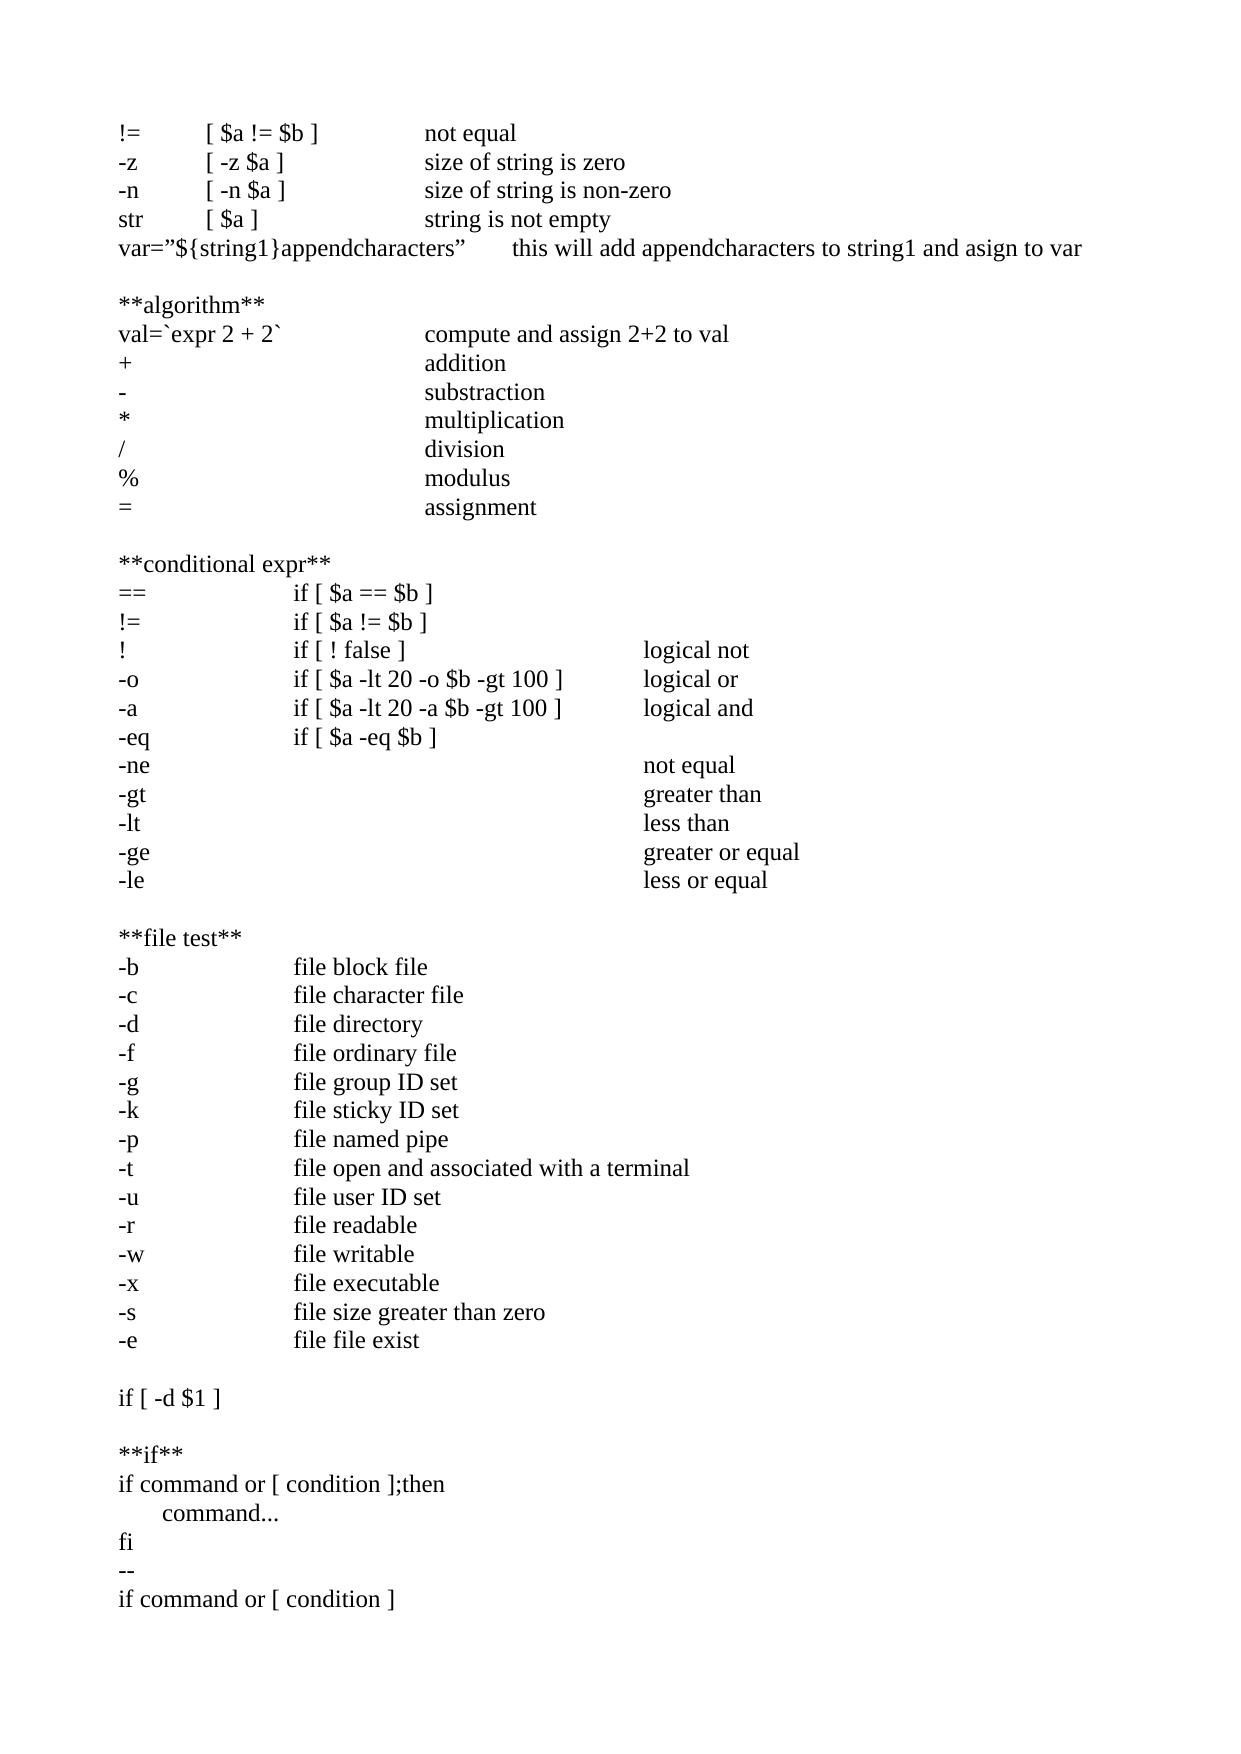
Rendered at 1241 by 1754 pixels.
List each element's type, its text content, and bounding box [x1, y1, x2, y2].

text if [ -d $1 ] [118, 1383, 1122, 1412]
text -c file character file [118, 981, 1122, 1009]
text -- [118, 1556, 1122, 1584]
text -ge greater or equal [118, 837, 1122, 866]
text -k file sticky ID set [118, 1096, 1122, 1124]
text -t file open and associated with a terminal [118, 1153, 1122, 1182]
text != [ $a != $b ] not equal [118, 118, 1122, 147]
text str [ $a ] string is not empty [118, 204, 1122, 233]
text -le less or equal [118, 866, 1122, 894]
text -b file block file [118, 952, 1122, 981]
text - substraction [118, 377, 1122, 406]
text if command or [ condition ];then [118, 1469, 1122, 1498]
text **conditional expr** [118, 549, 1122, 578]
text -u file user ID set [118, 1182, 1122, 1211]
text -gt greater than [118, 779, 1122, 808]
text val=`expr 2 + 2` compute and assign 2+2 to val [118, 319, 1122, 348]
text != if [ $a != $b ] [118, 607, 1122, 636]
text -p file named pipe [118, 1124, 1122, 1153]
text -w file writable [118, 1239, 1122, 1268]
text var=”${string1}appendcharacters” this will add appendcharacters to string1 and asign to var [118, 233, 1122, 262]
text -a if [ $a -lt 20 -a $b -gt 100 ] logical and [118, 693, 1122, 722]
text command... [118, 1498, 1122, 1527]
text **if** [118, 1441, 1122, 1469]
text ! if [ ! false ] logical not [118, 636, 1122, 664]
text -lt less than [118, 808, 1122, 837]
text / division [118, 434, 1122, 463]
text -r file readable [118, 1211, 1122, 1239]
text -d file directory [118, 1009, 1122, 1038]
text -eq if [ $a -eq $b ] [118, 722, 1122, 751]
text -z [ -z $a ] size of string is zero [118, 147, 1122, 176]
text -x file executable [118, 1268, 1122, 1297]
text == if [ $a == $b ] [118, 578, 1122, 607]
text -g file group ID set [118, 1067, 1122, 1096]
text % modulus [118, 463, 1122, 492]
text fi [118, 1527, 1122, 1556]
text + addition [118, 348, 1122, 377]
text = assignment [118, 492, 1122, 521]
text **algorithm** [118, 291, 1122, 319]
text -o if [ $a -lt 20 -o $b -gt 100 ] logical or [118, 664, 1122, 693]
text * multiplication [118, 406, 1122, 434]
text -s file size greater than zero [118, 1297, 1122, 1326]
text -e file file exist [118, 1326, 1122, 1354]
text **file test** [118, 923, 1122, 952]
text -n [ -n $a ] size of string is non-zero [118, 176, 1122, 204]
text -f file ordinary file [118, 1038, 1122, 1067]
text -ne not equal [118, 751, 1122, 779]
text if command or [ condition ] [118, 1584, 1122, 1613]
